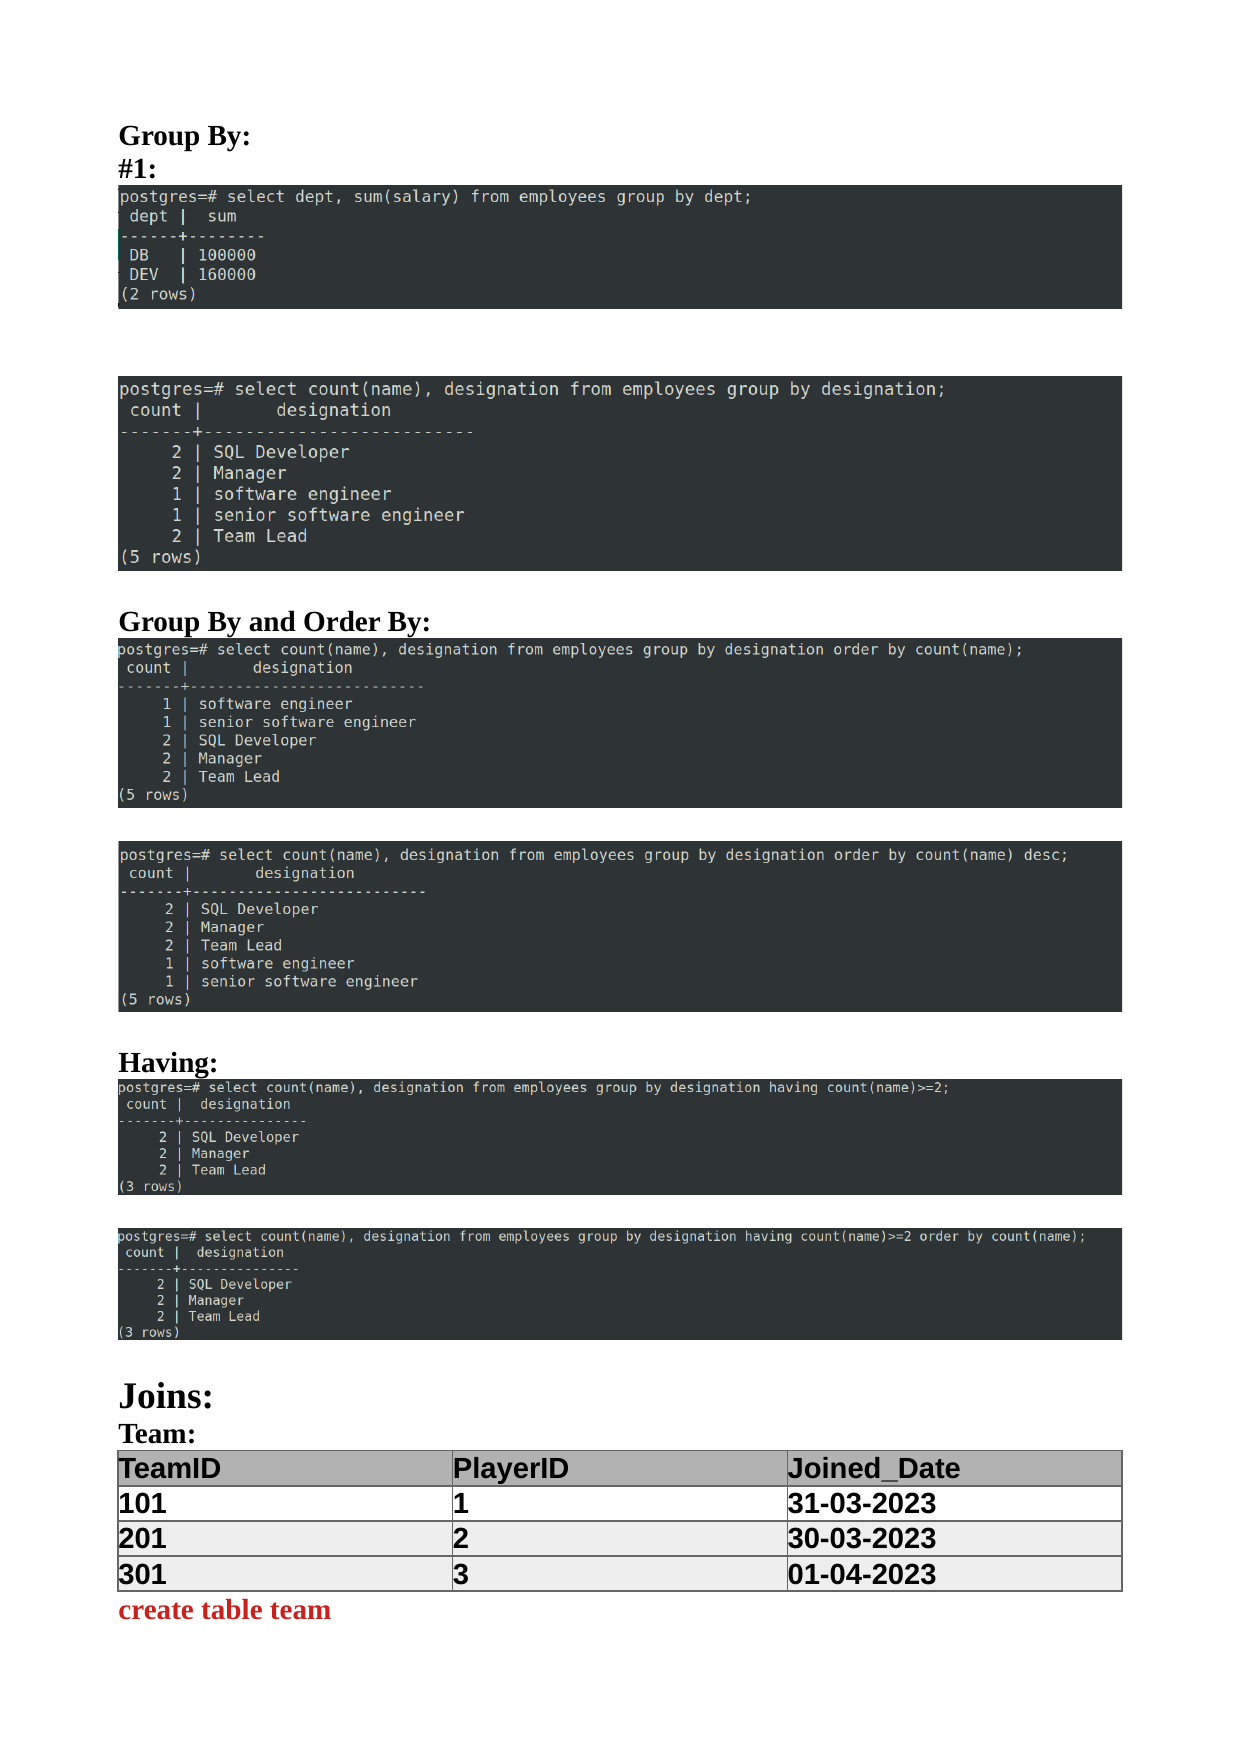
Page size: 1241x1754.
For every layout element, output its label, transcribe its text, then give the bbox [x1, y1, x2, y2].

picture [118, 1228, 1123, 1340]
picture [118, 841, 1123, 1012]
picture [118, 376, 1123, 571]
text Group By and Order By: [118, 604, 1122, 638]
table_cell 3 [453, 1557, 787, 1590]
text Having: [118, 1046, 1122, 1079]
table_cell 1 [453, 1487, 787, 1520]
table_header PlayerID [453, 1451, 787, 1485]
picture [118, 1079, 1123, 1195]
text Team: [118, 1416, 1122, 1450]
text Group By: [118, 118, 1122, 152]
table_cell 201 [119, 1522, 452, 1555]
table_header TeamID [119, 1451, 452, 1485]
picture [118, 185, 1123, 309]
text create table team [118, 1592, 1122, 1625]
picture [118, 638, 1123, 808]
table_cell 30-03-2023 [788, 1522, 1121, 1555]
table_cell 101 [119, 1487, 452, 1520]
text Joins: [118, 1373, 1122, 1416]
table_cell 31-03-2023 [788, 1487, 1121, 1520]
table_cell 01-04-2023 [788, 1557, 1121, 1590]
table_cell 2 [453, 1522, 787, 1555]
text #1: [118, 152, 1122, 185]
table_cell 301 [119, 1557, 452, 1590]
table_header Joined_Date [788, 1451, 1121, 1485]
